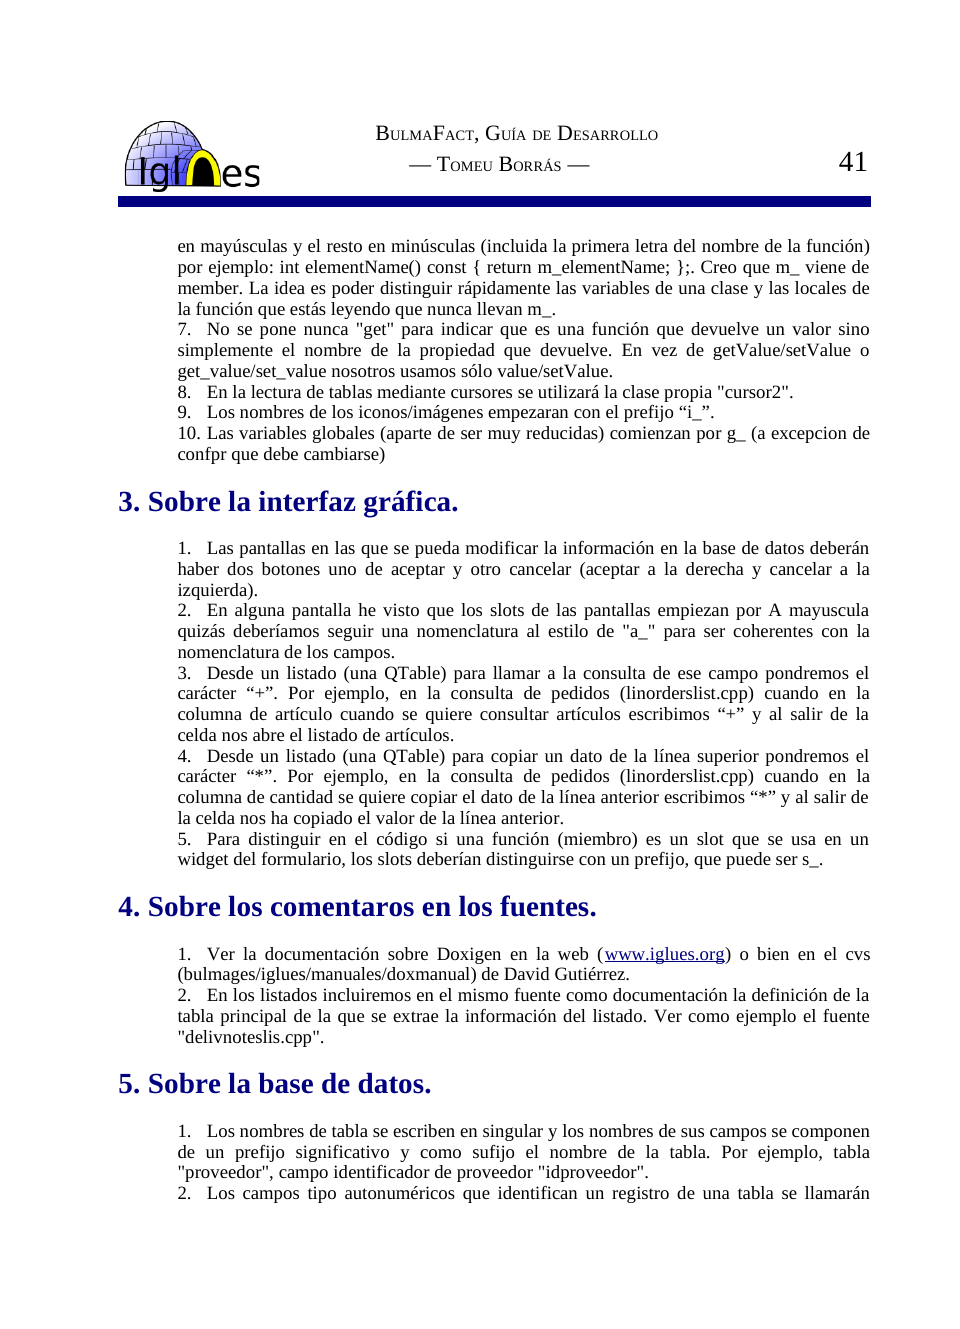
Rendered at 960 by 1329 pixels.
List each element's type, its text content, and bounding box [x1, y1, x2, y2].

picture [124, 121, 260, 192]
list Para distinguir en el código si una función (miembro) es un slot que se usa en un widget del formulario, los slots deberían distinguirse con un prefijo, que puede ser s_. [148, 828, 871, 869]
list Las variables globales (aparte de ser muy reducidas) comienzan por g_ (a excepcion de confpr que debe cambiarse) [148, 423, 871, 464]
list Los campos tipo autonuméricos que identifican un registro de una tabla se llamarán [148, 1183, 871, 1204]
list En la lectura de tablas mediante cursores se utilizará la clase propia "cursor2". [148, 381, 871, 402]
list Los nombres de los iconos/imágenes empezaran con el prefijo “i_”. [148, 402, 871, 423]
list Sobre los comentaros en los fuentes. [118, 890, 871, 923]
list Los nombres de tabla se escriben en singular y los nombres de sus campos se componen de un prefijo significativo y como sufijo el nombre de la tabla. Por ejemplo, tabla "proveedor", campo identificador de proveedor "idproveedor". [148, 1121, 871, 1183]
list Sobre la base de datos. [118, 1068, 871, 1100]
list No se pone nunca "get" para indicar que es una función que devuelve un valor sino simplemente el nombre de la propiedad que devuelve. En vez de getValue/setValue o get_value/set_value nosotros usamos sólo value/setValue. [148, 319, 871, 381]
list Desde un listado (una QTable) para copiar un dato de la línea superior pondremos el carácter “*”. Por ejemplo, en la consulta de pedidos (linorderslist.cpp) cuando en la columna de cantidad se quiere copiar el dato de la línea anterior escribimos “*” y al salir de la celda nos ha copiado el valor de la línea anterior. [148, 745, 871, 828]
list Desde un listado (una QTable) para llamar a la consulta de ese campo pondremos el carácter “+”. Por ejemplo, en la consulta de pedidos (linorderslist.cpp) cuando en la columna de artículo cuando se quiere consultar artículos escribimos “+” y al salir de la celda nos abre el listado de artículos. [148, 662, 871, 745]
list en mayúsculas y el resto en minúsculas (incluida la primera letra del nombre de la función) por ejemplo: int elementName() const { return m_elementName; };. Creo que m_ viene de member. La idea es poder distinguir rápidamente las variables de una clase y las locales de la función que estás leyendo que nunca llevan m_. [148, 236, 871, 319]
list Ver la documentación sobre Doxigen en la web (www.iglues.org) o bien en el cvs (bulmages/iglues/manuales/doxmanual) de David Gutiérrez. [148, 943, 871, 985]
list Sobre la interfaz gráfica. [118, 485, 871, 517]
list En los listados incluiremos en el mismo fuente como documentación la definición de la tabla principal de la que se extrae la información del listado. Ver como ejemplo el fuente "delivnoteslis.cpp". [148, 985, 871, 1047]
list En alguna pantalla he visto que los slots de las pantallas empiezan por A mayuscula quizás deberíamos seguir una nomenclatura al estilo de "a_" para ser coherentes con la nomenclatura de los campos. [148, 600, 871, 662]
list Las pantallas en las que se pueda modificar la información en la base de datos deberán haber dos botones uno de aceptar y otro cancelar (aceptar a la derecha y cancelar a la izquierda). [148, 538, 871, 600]
